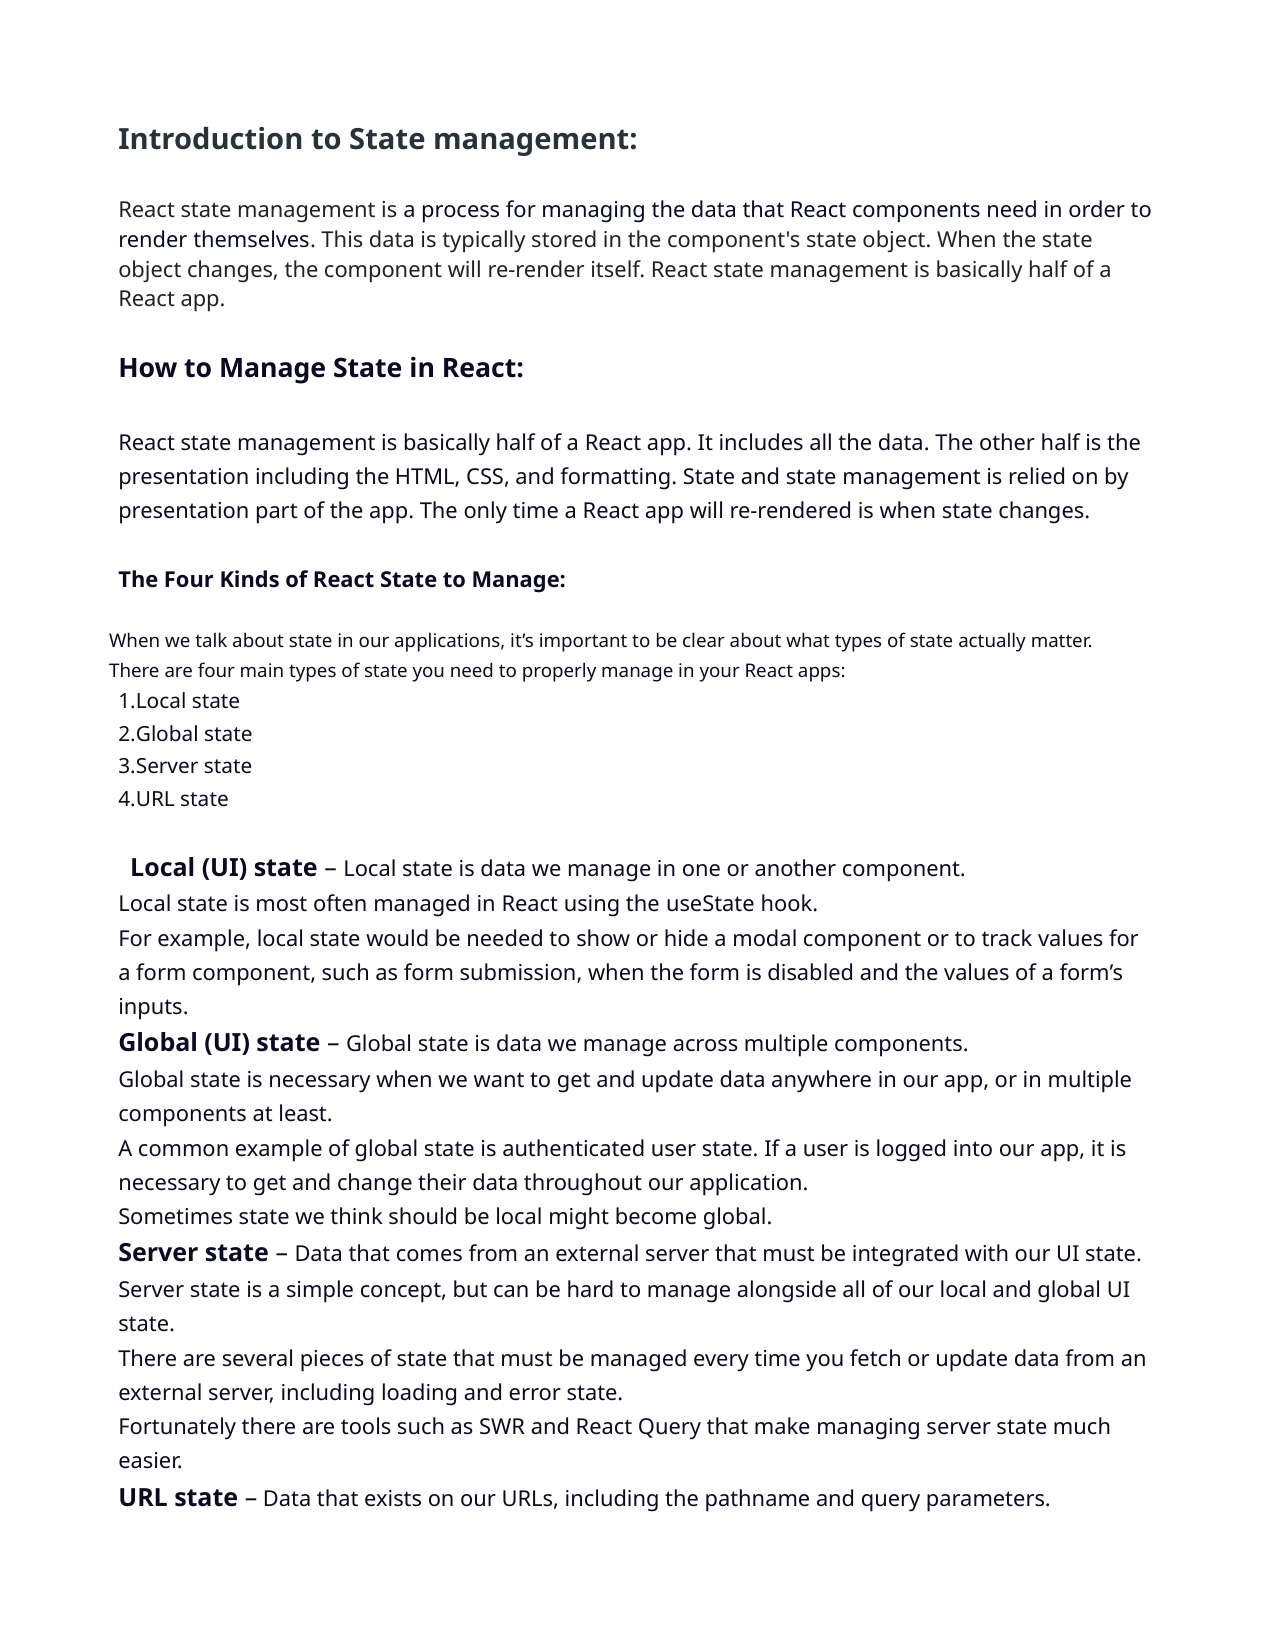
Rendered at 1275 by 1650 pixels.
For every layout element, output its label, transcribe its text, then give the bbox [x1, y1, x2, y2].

text There are several pieces of state that must be managed every time you fetch or update data from an external server, including loading and error state. [118, 1342, 1157, 1406]
text Server state is a simple concept, but can be hard to manage alongside all of our local and global UI state. [118, 1274, 1157, 1338]
text For example, local state would be needed to show or hide a modal component or to track values for a form component, such as form submission, when the form is disabled and the values of a form’s inputs. [118, 922, 1157, 1021]
list Global state [118, 719, 1157, 747]
text Local (UI) state – Local state is data we manage in one or another component. [118, 849, 1157, 883]
text Global state is necessary when we want to get and update data anywhere in our app, or in multiple components at least. [118, 1064, 1157, 1128]
text React state management is basically half of a React app. It includes all the data. The other half is the presentation including the HTML, CSS, and formatting. State and state management is relied on by presentation part of the app. The only time a React app will re-rendered is when state changes. [118, 427, 1157, 525]
text Fortunately there are tools such as SWR and React Query that make managing server state much easier. [118, 1411, 1157, 1475]
text Local state is most often managed in React using the useState hook. [118, 888, 1157, 918]
text Sometimes state we think should be local might become global. [118, 1201, 1157, 1231]
subtitle How to Manage State in React: [118, 349, 1157, 385]
subtitle The Four Kinds of React State to Manage: [118, 564, 1157, 593]
text When we talk about state in our applications, it’s important to be clear about what types of state actually matter. [109, 628, 1157, 653]
list Server state [118, 751, 1157, 780]
list Local state [118, 686, 1157, 714]
text A common example of global state is authenticated user state. If a user is logged into our app, it is necessary to get and change their data throughout our application. [118, 1132, 1157, 1196]
list URL state [118, 784, 1157, 812]
text Server state – Data that comes from an external server that must be integrated with our UI state. [118, 1235, 1157, 1269]
text There are four main types of state you need to properly manage in your React apps: [109, 657, 1157, 682]
text React state management is a process for managing the data that React components need in order to render themselves. This data is typically stored in the component's state object. When the state object changes, the component will re-render itself. React state management is basically half of a React app. [118, 194, 1157, 313]
text URL state – Data that exists on our URLs, including the pathname and query parameters. [118, 1479, 1157, 1513]
text Introduction to State management: [118, 118, 1157, 158]
text Global (UI) state – Global state is data we manage across multiple components. [118, 1025, 1157, 1059]
